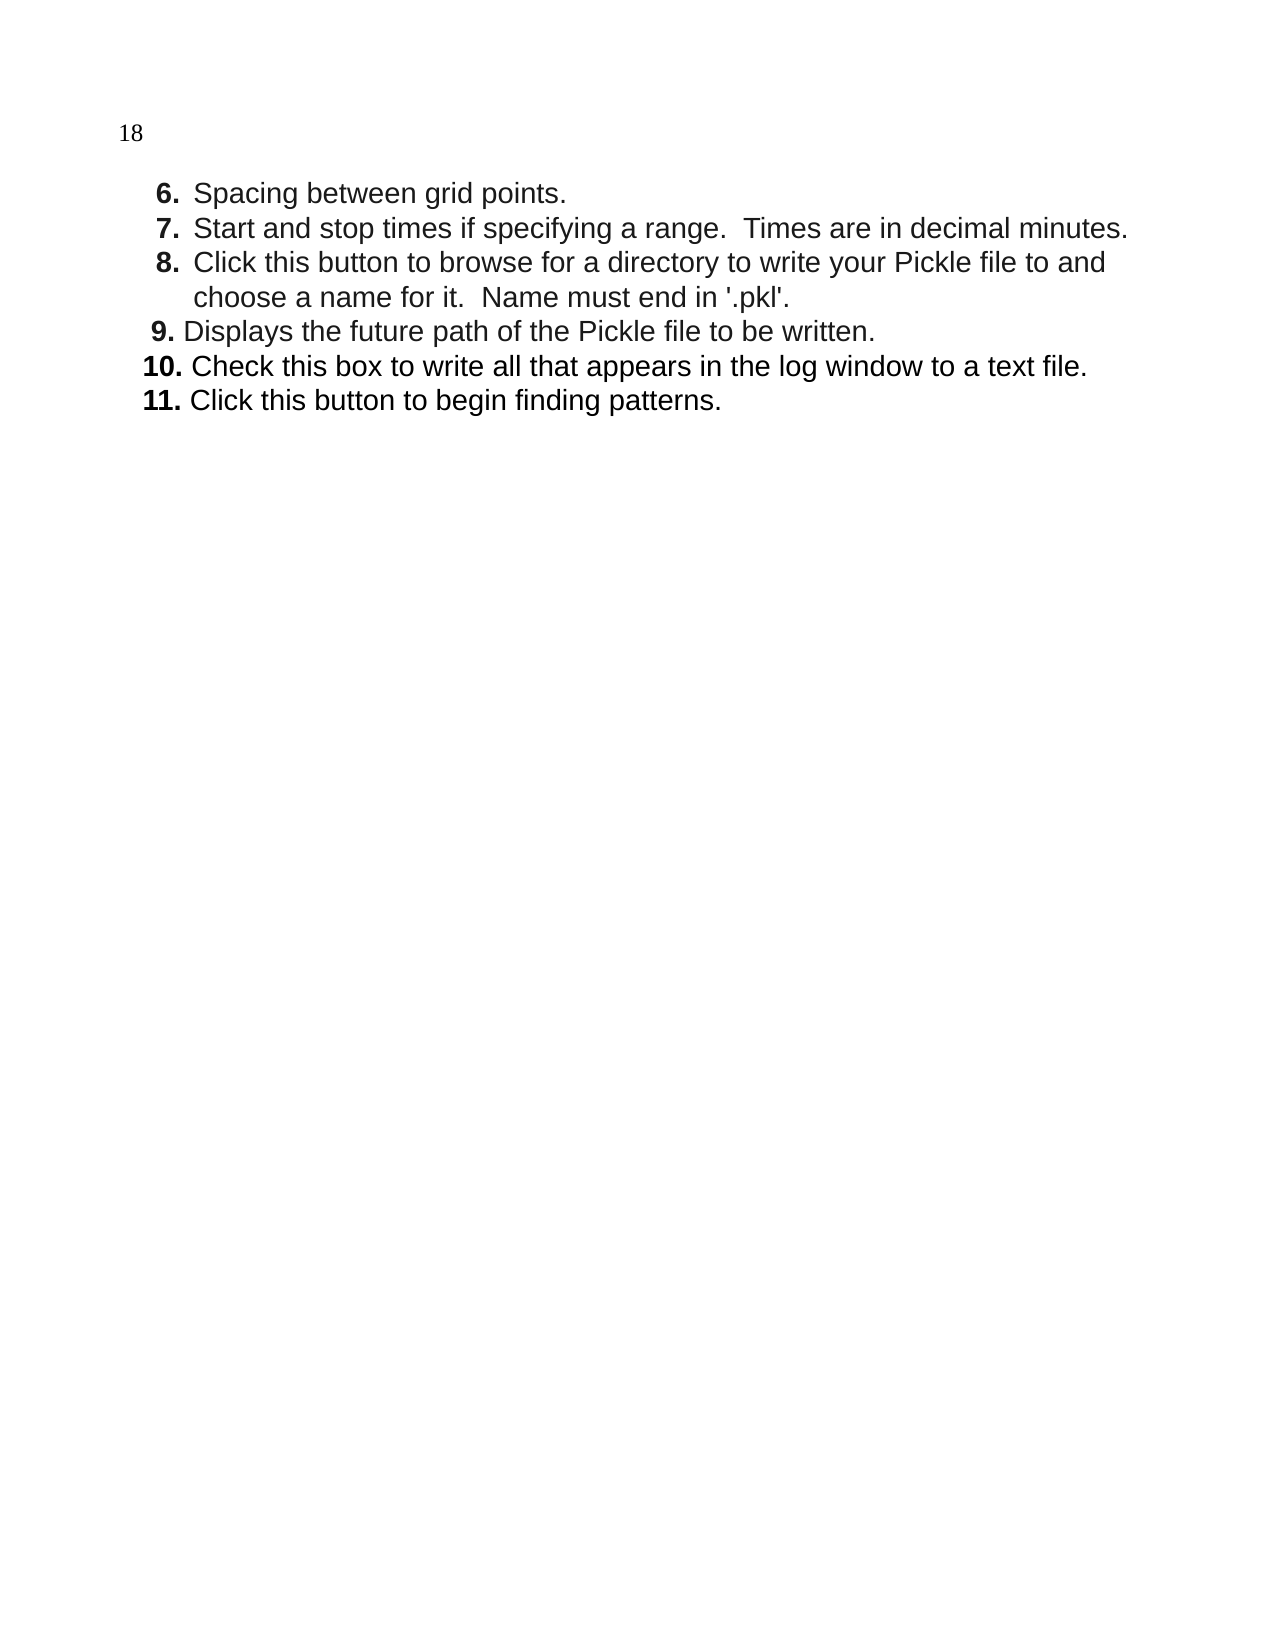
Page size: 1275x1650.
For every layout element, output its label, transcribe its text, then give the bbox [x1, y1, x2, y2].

text 10. Check this box to write all that appears in the log window to a text file. [118, 349, 1157, 383]
list Click this button to browse for a directory to write your Pickle file to and choose a name for it. Name must end in '.pkl'. [156, 245, 1157, 314]
list Spacing between grid points. [156, 176, 1157, 211]
text 11. Click this button to begin finding patterns. [118, 383, 1157, 418]
list Start and stop times if specifying a range. Times are in decimal minutes. [156, 211, 1157, 245]
text 9. Displays the future path of the Pickle file to be written. [118, 314, 1157, 349]
